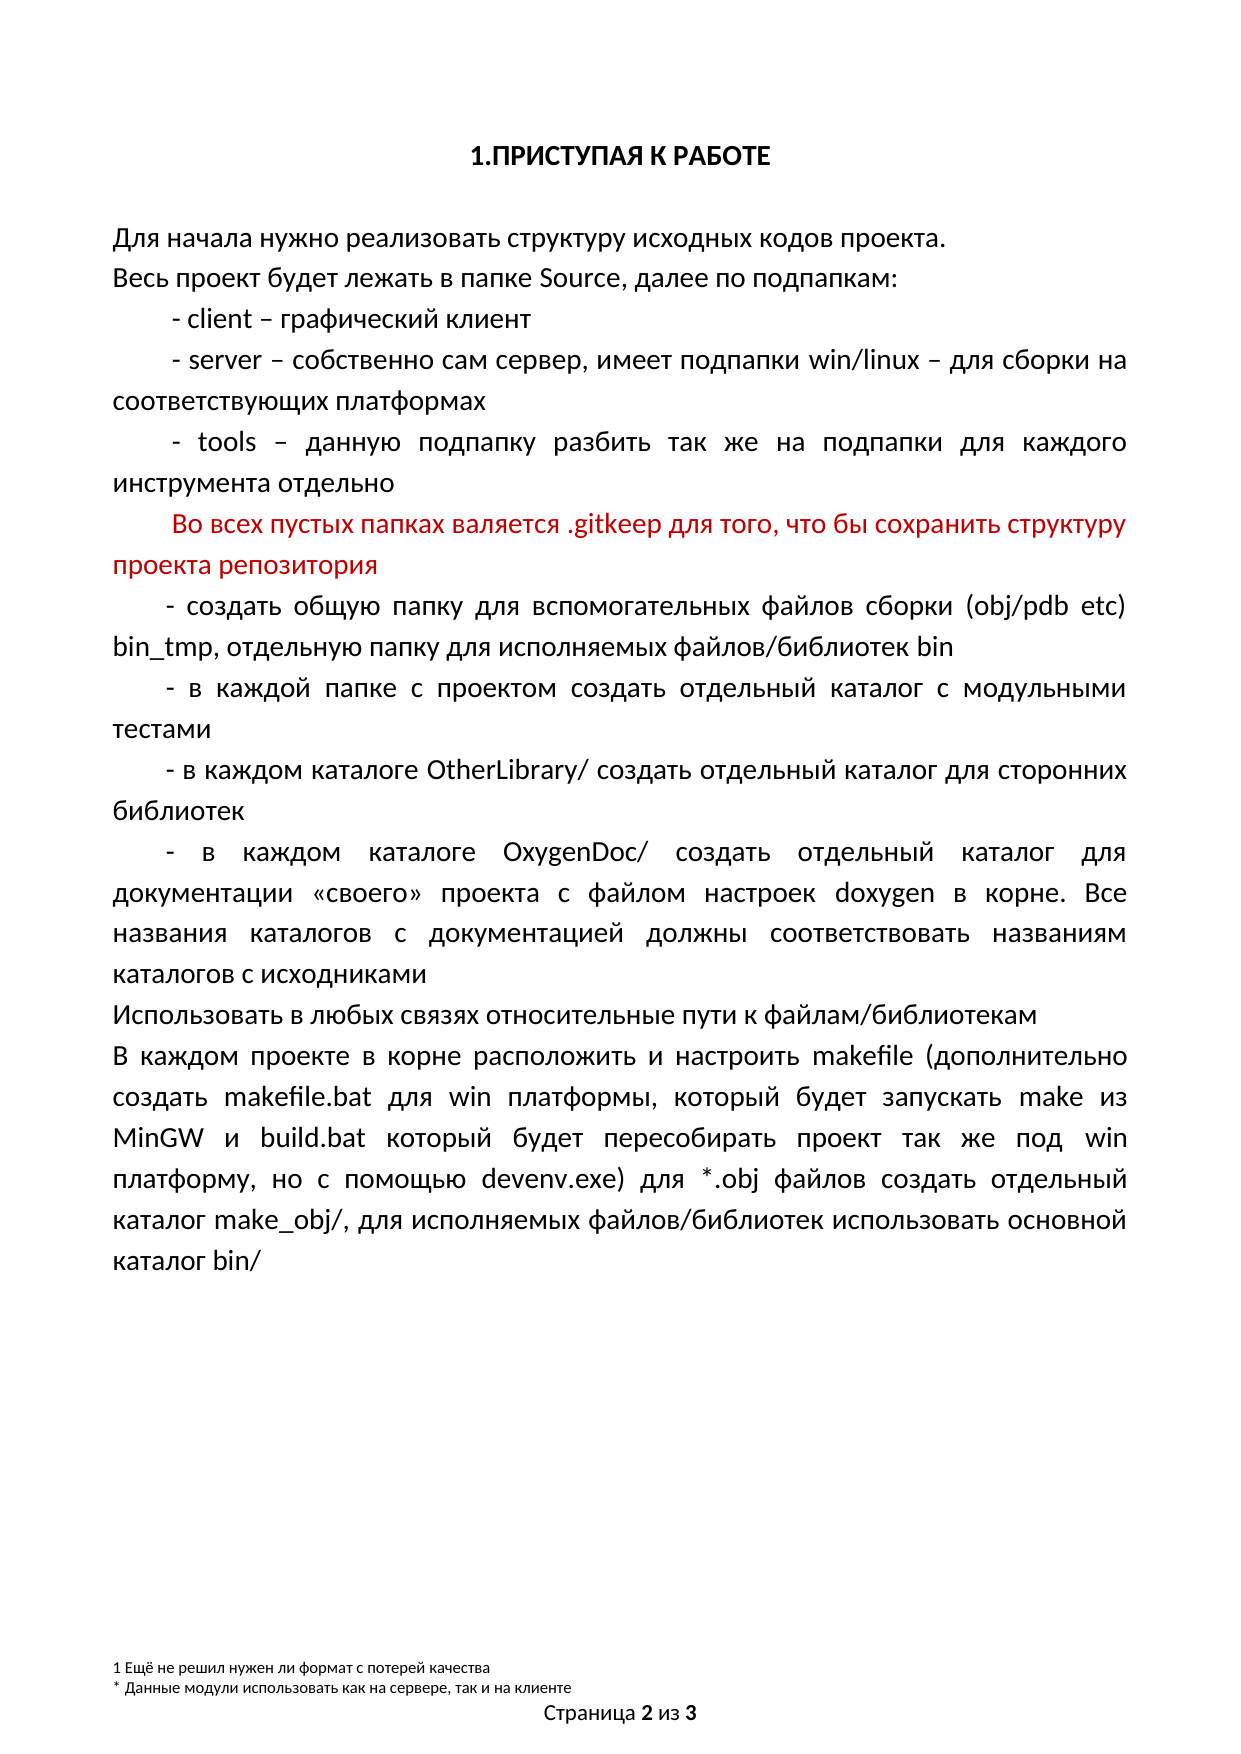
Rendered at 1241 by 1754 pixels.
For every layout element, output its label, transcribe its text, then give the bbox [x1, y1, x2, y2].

text В каждом проекте в корне расположить и настроить makefile (дополнительно создать makefile.bat для win платформы, который будет запускать make из MinGW и build.bat который будет пересобирать проект так же под win платформу, но с помощью devenv.exe) для *.obj файлов создать отдельный каталог make_obj/, для исполняемых файлов/библиотек использовать основной каталог bin/ [112, 1037, 1128, 1278]
text Для начала нужно реализовать структуру исходных кодов проекта. [112, 219, 1128, 254]
text - в каждой папке с проектом создать отдельный каталог с модульными тестами [112, 669, 1128, 746]
text - в каждом каталоге OxygenDoc/ создать отдельный каталог для документации «своего» проекта с файлом настроек doxygen в корне. Все названия каталогов с документацией должны соответствовать названиям каталогов с исходниками [112, 833, 1128, 991]
text - server – собственно сам сервер, имеет подпапки win/linux – для сборки на соответствующих платформах [112, 341, 1128, 418]
text Весь проект будет лежать в папке Source, далее по подпапкам: [112, 259, 1128, 295]
text Во всех пустых папках валяется .gitkeep для того, что бы сохранить структуру проекта репозитория [112, 505, 1128, 582]
text - tools – данную подпапку разбить так же на подпапки для каждого инструмента отдельно [112, 423, 1128, 500]
text - создать общую папку для вспомогательных файлов сборки (obj/pdb etc) bin_tmp, отдельную папку для исполняемых файлов/библиотек bin [112, 587, 1128, 664]
text - client – графический клиент [112, 301, 1128, 336]
text Использовать в любых связях относительные пути к файлам/библиотекам [112, 996, 1128, 1032]
text 1.ПРИСТУПАЯ К РАБОТЕ [112, 137, 1128, 172]
text - в каждом каталоге OtherLibrary/ создать отдельный каталог для сторонних библиотек [112, 751, 1128, 827]
